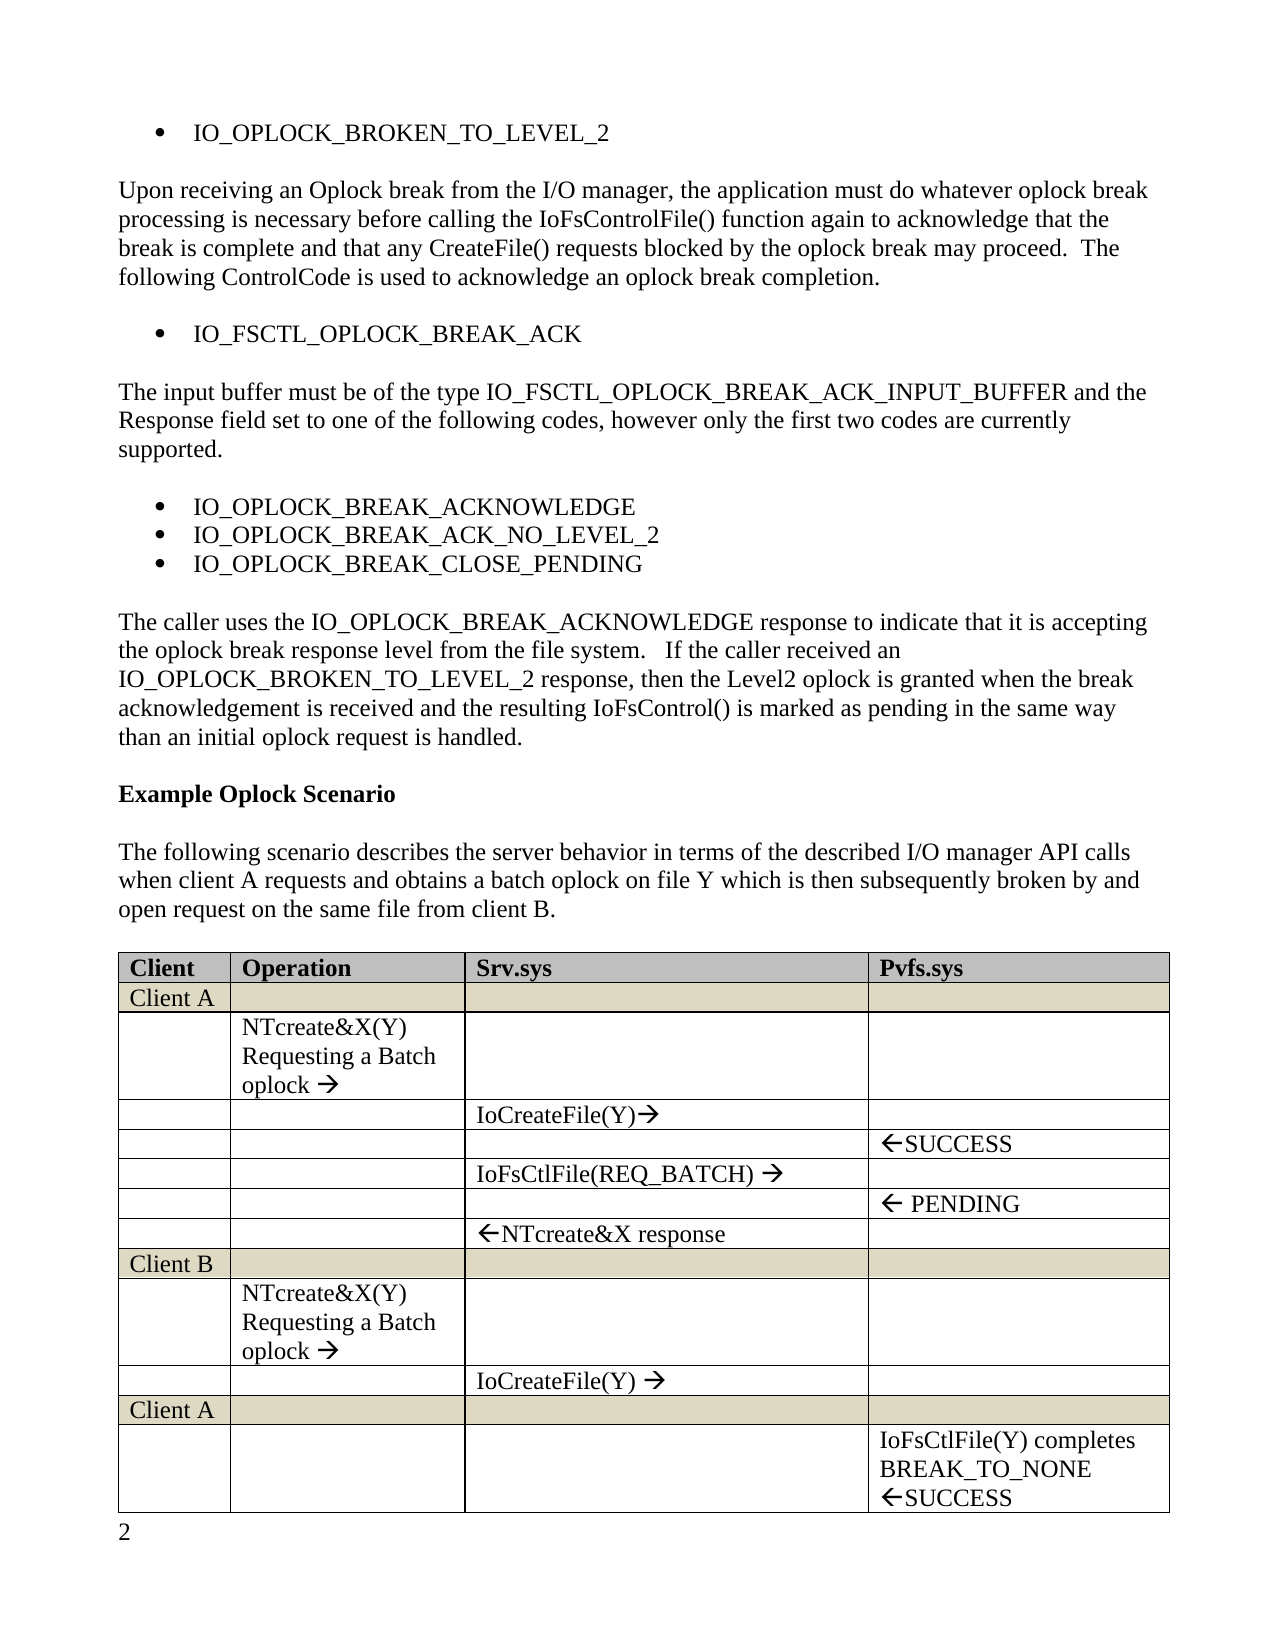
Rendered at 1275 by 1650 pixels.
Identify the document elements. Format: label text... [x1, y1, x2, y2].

table_cell [119, 1100, 230, 1128]
table_cell NTcreate&X response [466, 1219, 868, 1248]
table_cell [869, 1249, 1169, 1277]
list IO_OPLOCK_BREAK_CLOSE_PENDING [156, 549, 1157, 578]
table_header Pvfs.sys [869, 953, 1169, 982]
table_cell [869, 1219, 1169, 1248]
table_cell [231, 1189, 464, 1218]
text The input buffer must be of the type IO_FSCTL_OPLOCK_BREAK_ACK_INPUT_BUFFER and the Response field set to one of the following codes, however only the first two codes are currently supported. [118, 377, 1157, 463]
table_cell [231, 983, 464, 1011]
table_header Client [119, 953, 230, 982]
table_cell [231, 1100, 464, 1128]
table_header Srv.sys [466, 953, 868, 982]
text The caller uses the IO_OPLOCK_BREAK_ACKNOWLEDGE response to indicate that it is accepting the oplock break response level from the file system. If the caller received an IO_OPLOCK_BROKEN_TO_LEVEL_2 response, then the Level2 oplock is granted when the break acknowledgement is received and the resulting IoFsControl() is marked as pending in the same way than an initial oplock request is handled. [118, 607, 1157, 751]
table_header Operation [231, 953, 464, 982]
table_cell [466, 1130, 868, 1158]
table_cell [231, 1366, 464, 1394]
table_cell IoCreateFile(Y)  [466, 1366, 868, 1394]
table_cell [119, 1425, 230, 1512]
table_cell [466, 1279, 868, 1365]
table_cell [119, 1189, 230, 1218]
table_cell SUCCESS [869, 1130, 1169, 1158]
table_cell [869, 1013, 1169, 1099]
table_cell NTcreate&X(Y) Requesting a Batch oplock  [231, 1279, 464, 1365]
list IO_OPLOCK_BREAK_ACKNOWLEDGE [156, 492, 1157, 521]
table_cell [119, 1366, 230, 1394]
table_cell [869, 1396, 1169, 1424]
table_cell [869, 983, 1169, 1011]
table_cell [231, 1249, 464, 1277]
table_cell [466, 1189, 868, 1218]
table_cell [119, 1013, 230, 1099]
table_cell [231, 1425, 464, 1512]
table_cell IoCreateFile(Y) [466, 1100, 868, 1128]
table_cell [231, 1396, 464, 1424]
list IO_OPLOCK_BROKEN_TO_LEVEL_2 [156, 118, 1157, 147]
table_cell Client A [119, 1396, 230, 1424]
table_cell Client B [119, 1249, 230, 1277]
table_cell [869, 1279, 1169, 1365]
list IO_OPLOCK_BREAK_ACK_NO_LEVEL_2 [156, 521, 1157, 549]
table_cell NTcreate&X(Y) Requesting a Batch oplock  [231, 1013, 464, 1099]
list IO_FSCTL_OPLOCK_BREAK_ACK [156, 319, 1157, 348]
table_cell [869, 1100, 1169, 1128]
table_cell  PENDING [869, 1189, 1169, 1218]
table_cell [231, 1219, 464, 1248]
table_cell IoFsCtlFile(Y) completes BREAK_TO_NONE SUCCESS [869, 1425, 1169, 1512]
table_cell [869, 1366, 1169, 1394]
text The following scenario describes the server behavior in terms of the described I/O manager API calls when client A requests and obtains a batch oplock on file Y which is then subsequently broken by and open request on the same file from client B. [118, 837, 1157, 923]
table_cell [119, 1279, 230, 1365]
table_cell [466, 1396, 868, 1424]
table_cell [466, 983, 868, 1011]
table_cell [466, 1013, 868, 1099]
table_cell [231, 1159, 464, 1188]
table_cell Client A [119, 983, 230, 1011]
table_cell [231, 1130, 464, 1158]
table_cell [466, 1249, 868, 1277]
table_cell IoFsCtlFile(REQ_BATCH)  [466, 1159, 868, 1188]
table_cell [119, 1219, 230, 1248]
table_cell [466, 1425, 868, 1512]
text Upon receiving an Oplock break from the I/O manager, the application must do whatever oplock break processing is necessary before calling the IoFsControlFile() function again to acknowledge that the break is complete and that any CreateFile() requests blocked by the oplock break may proceed. The following ControlCode is used to acknowledge an oplock break completion. [118, 176, 1157, 291]
table_cell [119, 1159, 230, 1188]
table_cell [869, 1159, 1169, 1188]
table_cell [119, 1130, 230, 1158]
text Example Oplock Scenario [118, 779, 1157, 808]
